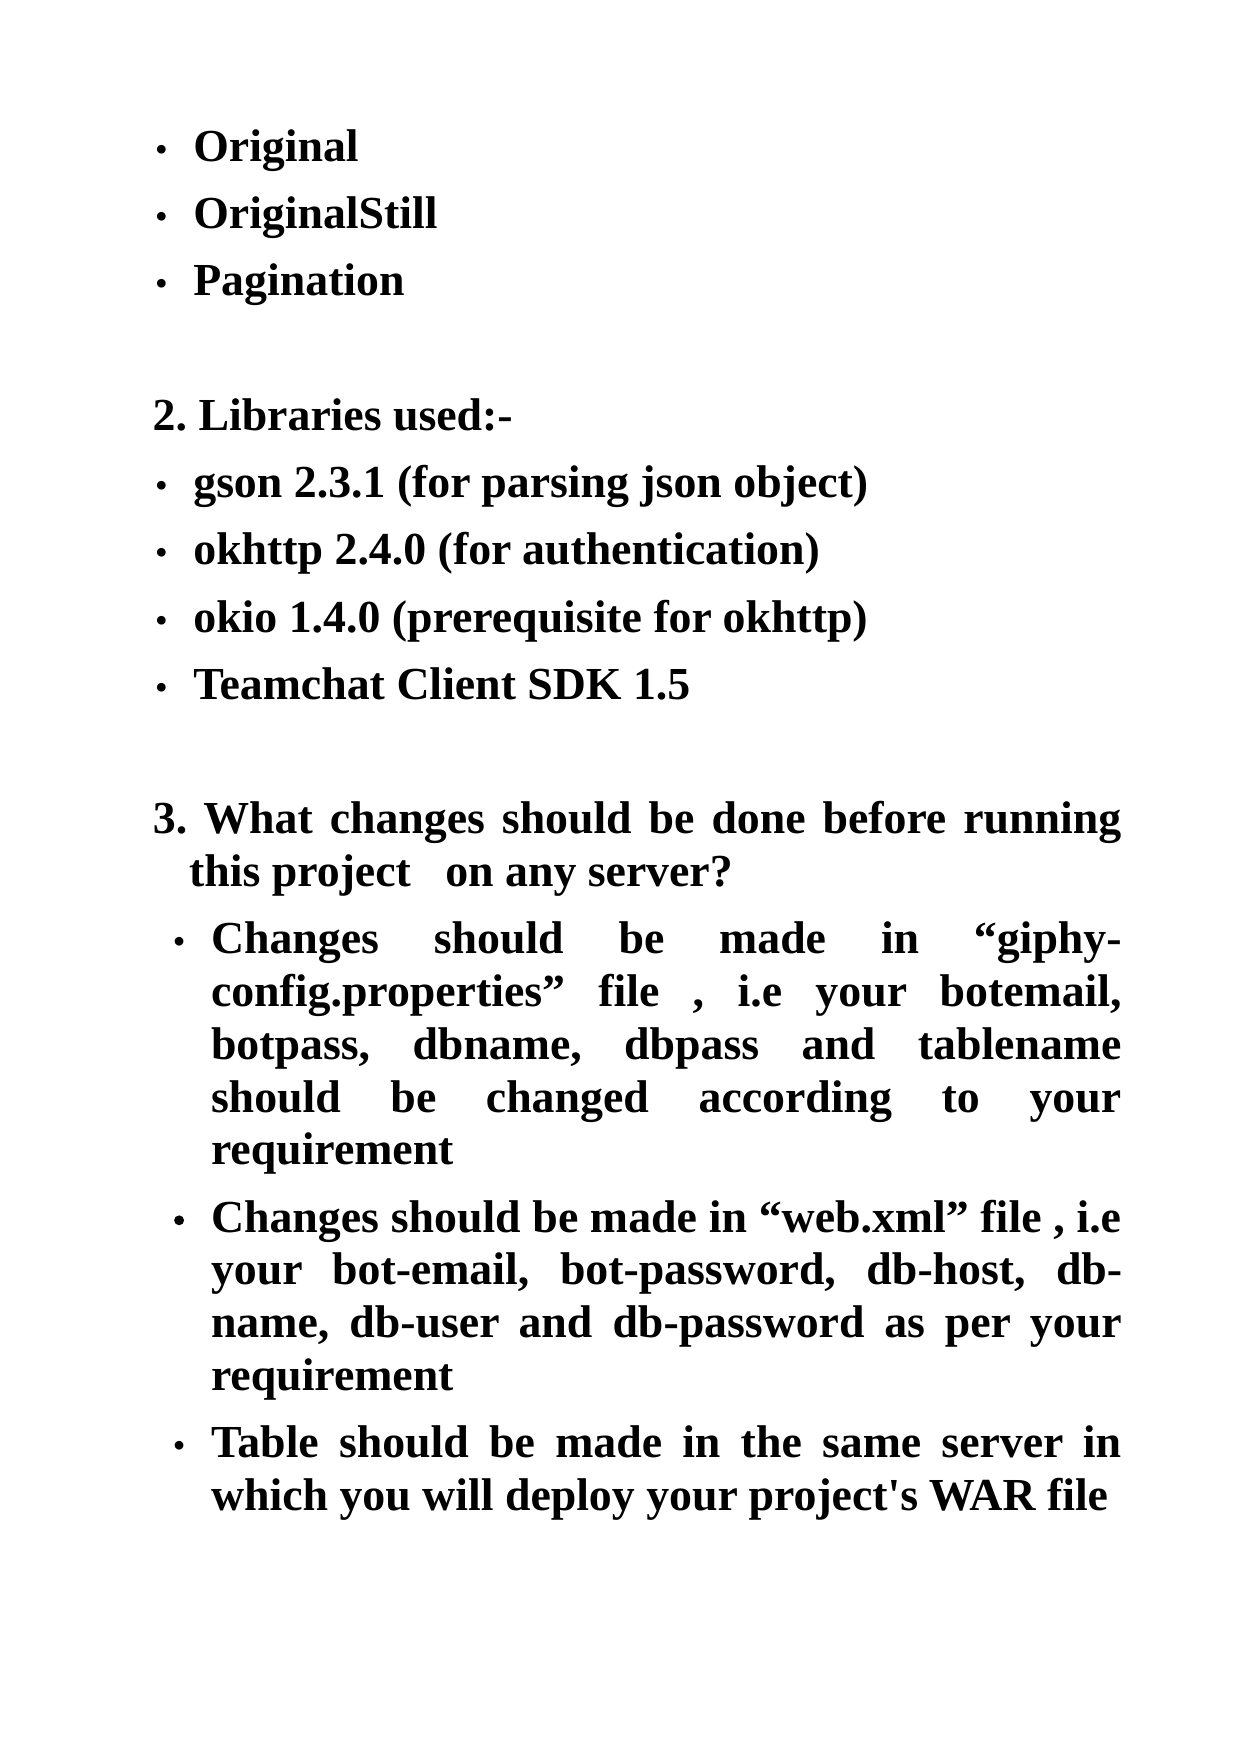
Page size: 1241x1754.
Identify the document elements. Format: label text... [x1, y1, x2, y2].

list gson 2.3.1 (for parsing json object) [156, 454, 1122, 507]
text 3. What changes should be done before running this project on any server? [136, 791, 1122, 896]
list Table should be made in the same server in which you will deploy your project's WAR file [173, 1414, 1122, 1520]
list Changes should be made in “giphy-config.properties” file , i.e your botemail, botpass, dbname, dbpass and tablename should be changed according to your requirement [173, 911, 1122, 1174]
list Original [156, 118, 1122, 171]
list Changes should be made in “web.xml” file , i.e your bot-email, bot-password, db-host, db-name, db-user and db-password as per your requirement [173, 1189, 1122, 1400]
list OriginalStill [156, 185, 1122, 238]
list okio 1.4.0 (prerequisite for okhttp) [156, 589, 1122, 642]
text 2. Libraries used:- [118, 387, 1122, 440]
list okhttp 2.4.0 (for authentication) [156, 522, 1122, 574]
list Teamchat Client SDK 1.5 [156, 656, 1122, 709]
list Pagination [156, 253, 1122, 305]
